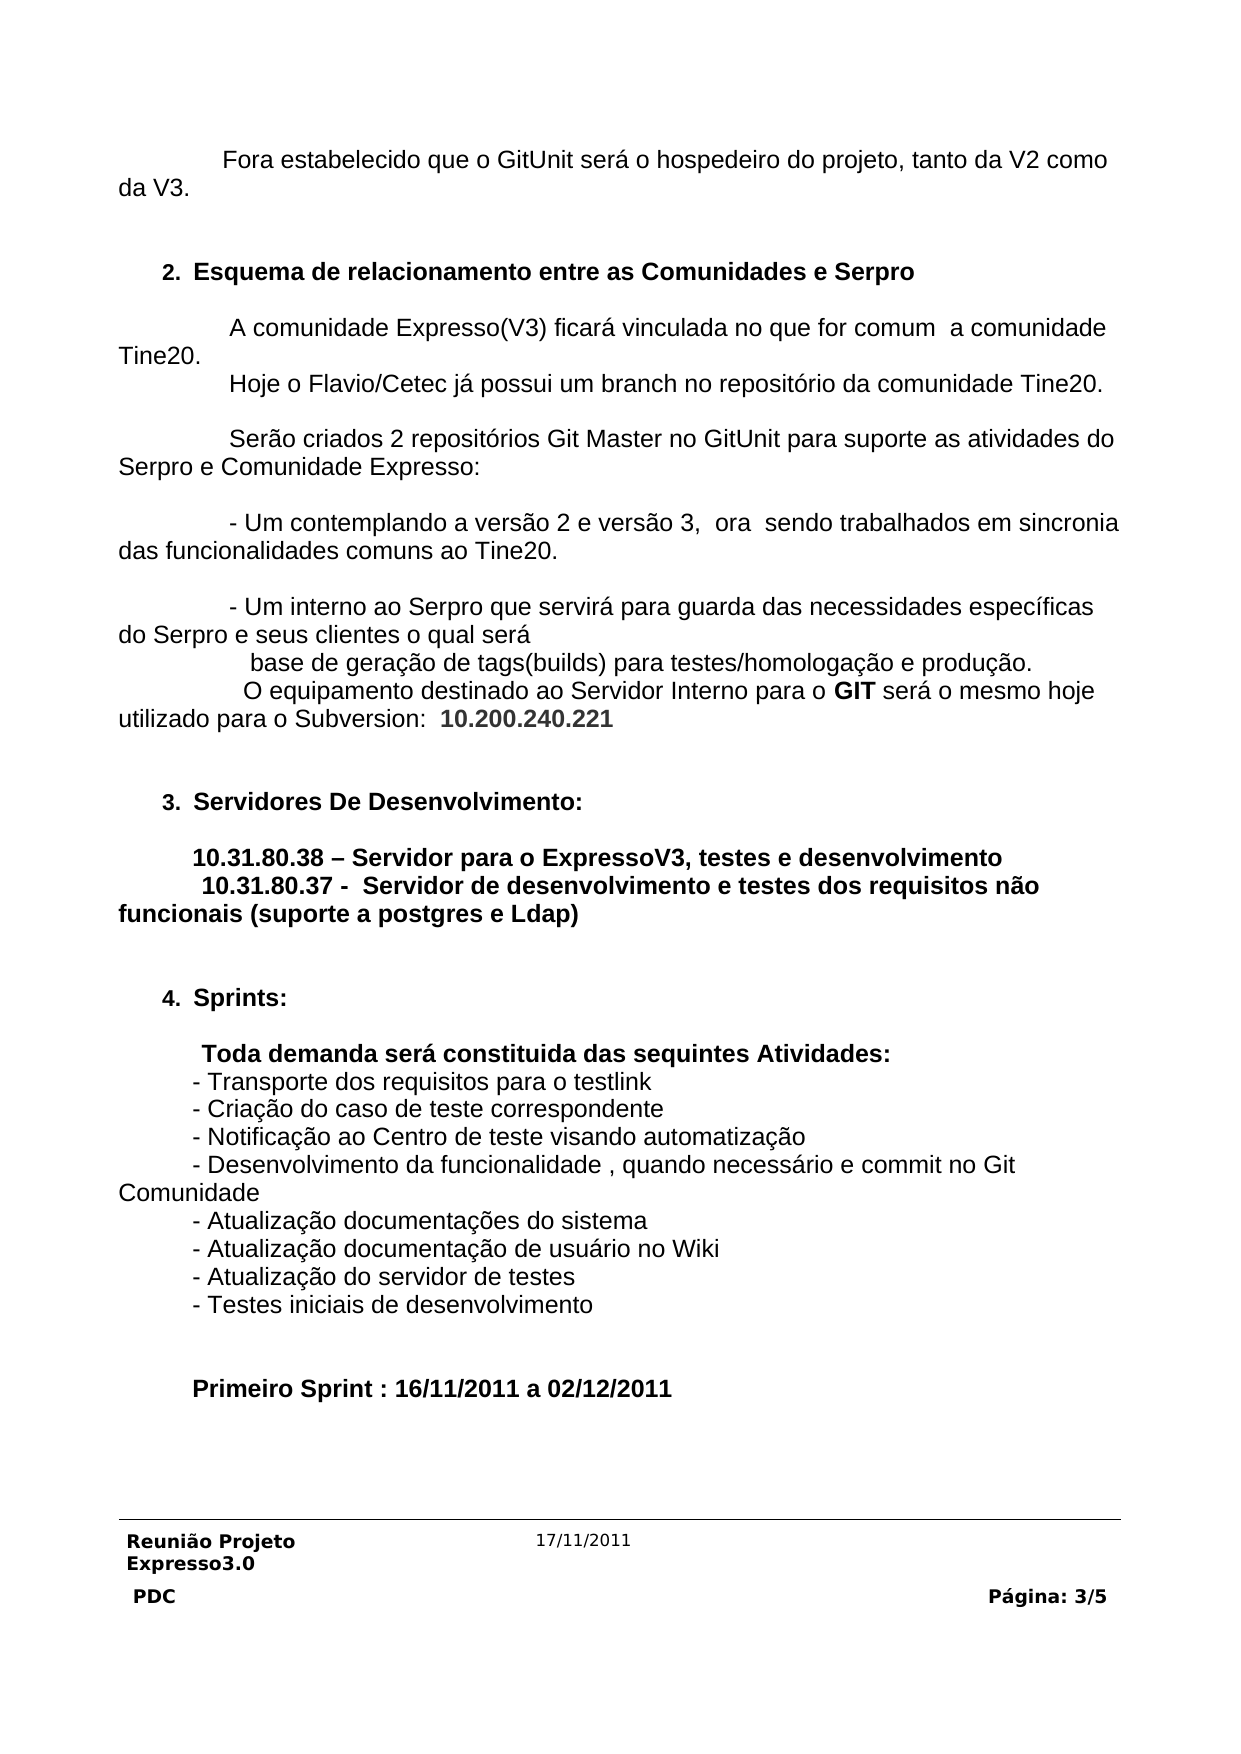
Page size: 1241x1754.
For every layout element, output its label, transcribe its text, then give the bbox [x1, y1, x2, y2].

text - Desenvolvimento da funcionalidade , quando necessário e commit no Git Comunidade [118, 1151, 1122, 1207]
text - Atualização documentações do sistema [118, 1207, 1122, 1235]
text - Atualização documentação de usuário no Wiki [118, 1235, 1122, 1263]
list Servidores De Desenvolvimento: [156, 788, 1122, 816]
text - Notificação ao Centro de teste visando automatização [118, 1123, 1122, 1151]
text 10.31.80.37 - Servidor de desenvolvimento e testes dos requisitos não funcionais (suporte a postgres e Ldap) [118, 872, 1122, 928]
list - Um contemplando a versão 2 e versão 3, ora sendo trabalhados em sincronia das funcionalidades comuns ao Tine20. [118, 509, 1122, 565]
text - Atualização do servidor de testes [118, 1263, 1122, 1291]
list base de geração de tags(builds) para testes/homologação e produção. [118, 648, 1122, 676]
list Esquema de relacionamento entre as Comunidades e Serpro [156, 258, 1122, 286]
text Primeiro Sprint : 16/11/2011 a 02/12/2011 [118, 1374, 1122, 1402]
text Fora estabelecido que o GitUnit será o hospedeiro do projeto, tanto da V2 como da V3. [118, 146, 1122, 202]
text - Criação do caso de teste correspondente [118, 1095, 1122, 1123]
text O equipamento destinado ao Servidor Interno para o GIT será o mesmo hoje utilizado para o Subversion: 10.200.240.221 [118, 676, 1122, 732]
text - Testes iniciais de desenvolvimento [118, 1291, 1122, 1319]
text Hoje o Flavio/Cetec já possui um branch no repositório da comunidade Tine20. [118, 369, 1122, 397]
list - Um interno ao Serpro que servirá para guarda das necessidades específicas do Serpro e seus clientes o qual será [118, 593, 1122, 648]
text Toda demanda será constituida das sequintes Atividades: [118, 1039, 1122, 1067]
text A comunidade Expresso(V3) ficará vinculada no que for comum a comunidade Tine20. [118, 313, 1122, 369]
text Serão criados 2 repositórios Git Master no GitUnit para suporte as atividades do Serpro e Comunidade Expresso: [118, 425, 1122, 481]
text - Transporte dos requisitos para o testlink [118, 1067, 1122, 1095]
list Sprints: [156, 984, 1122, 1012]
text 10.31.80.38 – Servidor para o ExpressoV3, testes e desenvolvimento [118, 844, 1122, 872]
